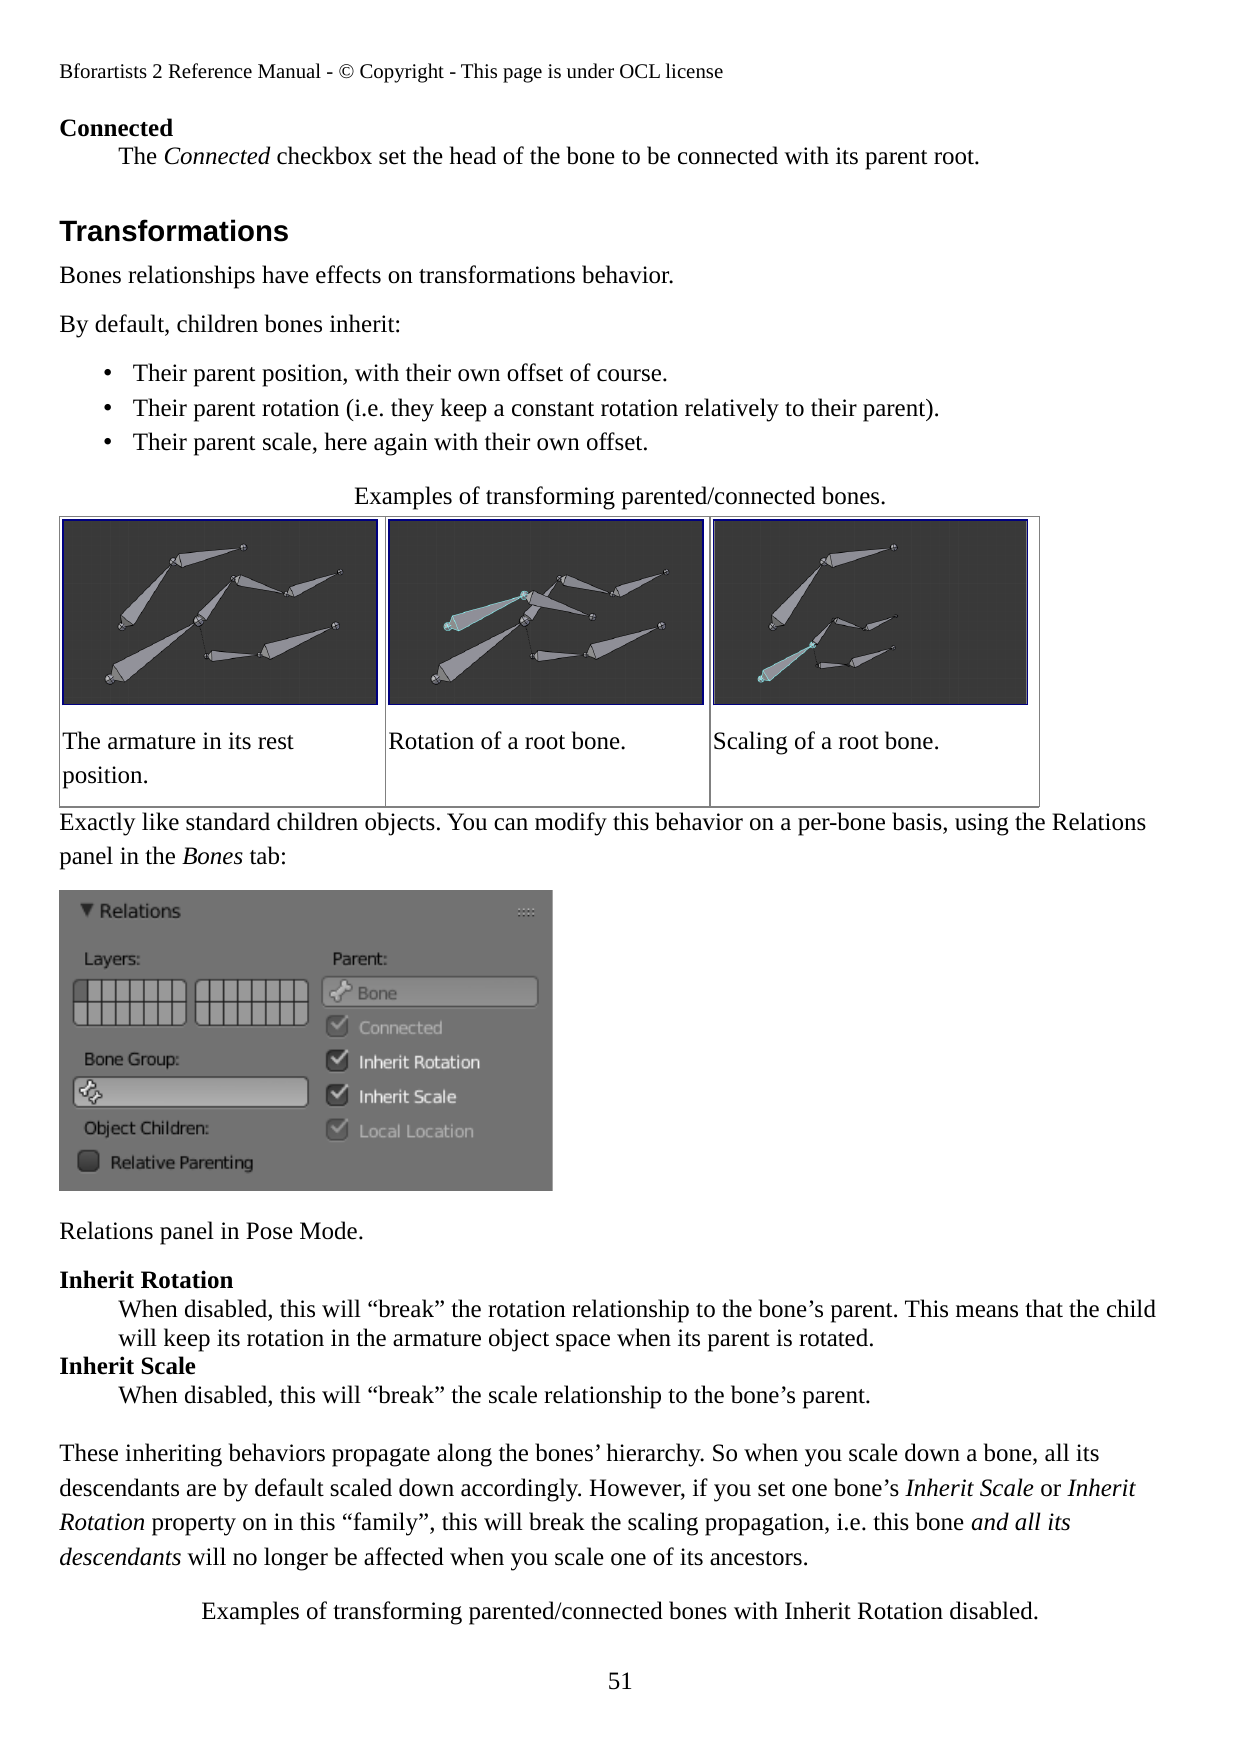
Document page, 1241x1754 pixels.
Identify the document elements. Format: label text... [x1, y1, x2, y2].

text Bones relationships have effects on transformations behavior. [59, 260, 1181, 289]
list When disabled, this will “break” the scale relationship to the bone’s parent. [118, 1380, 1181, 1409]
picture [390, 521, 702, 704]
list Their parent rotation (i.e. they keep a constant rotation relatively to their parent). [103, 393, 1181, 422]
list When disabled, this will “break” the rotation relationship to the bone’s parent. This means that the child will keep its rotation in the armature object space when its parent is rotated. [118, 1294, 1181, 1351]
list Their parent position, with their own offset of course. [103, 358, 1181, 387]
text Examples of transforming parented/connected bones. [59, 481, 1181, 510]
subtitle Transformations [59, 214, 1181, 248]
table_header Rotation of a root bone. [386, 517, 709, 806]
text Relations panel in Pose Mode. [59, 1216, 1181, 1245]
picture [59, 890, 553, 1191]
text Examples of transforming parented/connected bones with Inherit Rotation disabled. [59, 1596, 1181, 1624]
picture [714, 521, 1027, 704]
subtitle Inherit Rotation [59, 1265, 1181, 1294]
table_header Scaling of a root bone. [711, 517, 1039, 806]
list The Connected checkbox set the head of the bone to be connected with its parent root. [118, 141, 1181, 170]
text By default, children bones inherit: [59, 309, 1181, 338]
list Their parent scale, here again with their own offset. [103, 427, 1181, 456]
table_header The armature in its rest position. [60, 517, 385, 806]
text Exactly like standard children objects. You can modify this behavior on a per-bone basis, using the Relations panel in the Bones tab: [59, 807, 1181, 870]
text These inheriting behaviors propagate along the bones’ hierarchy. So when you scale down a bone, all its descendants are by default scaled down accordingly. However, if you set one bone’s Inherit Scale or Inherit Rotation property on in this “family”, this will break the scaling propagation, i.e. this bone and all its descendants will no longer be affected when you scale one of its ancestors. [59, 1438, 1181, 1571]
picture [64, 521, 376, 704]
subtitle Connected [59, 113, 1181, 141]
subtitle Inherit Scale [59, 1351, 1181, 1380]
